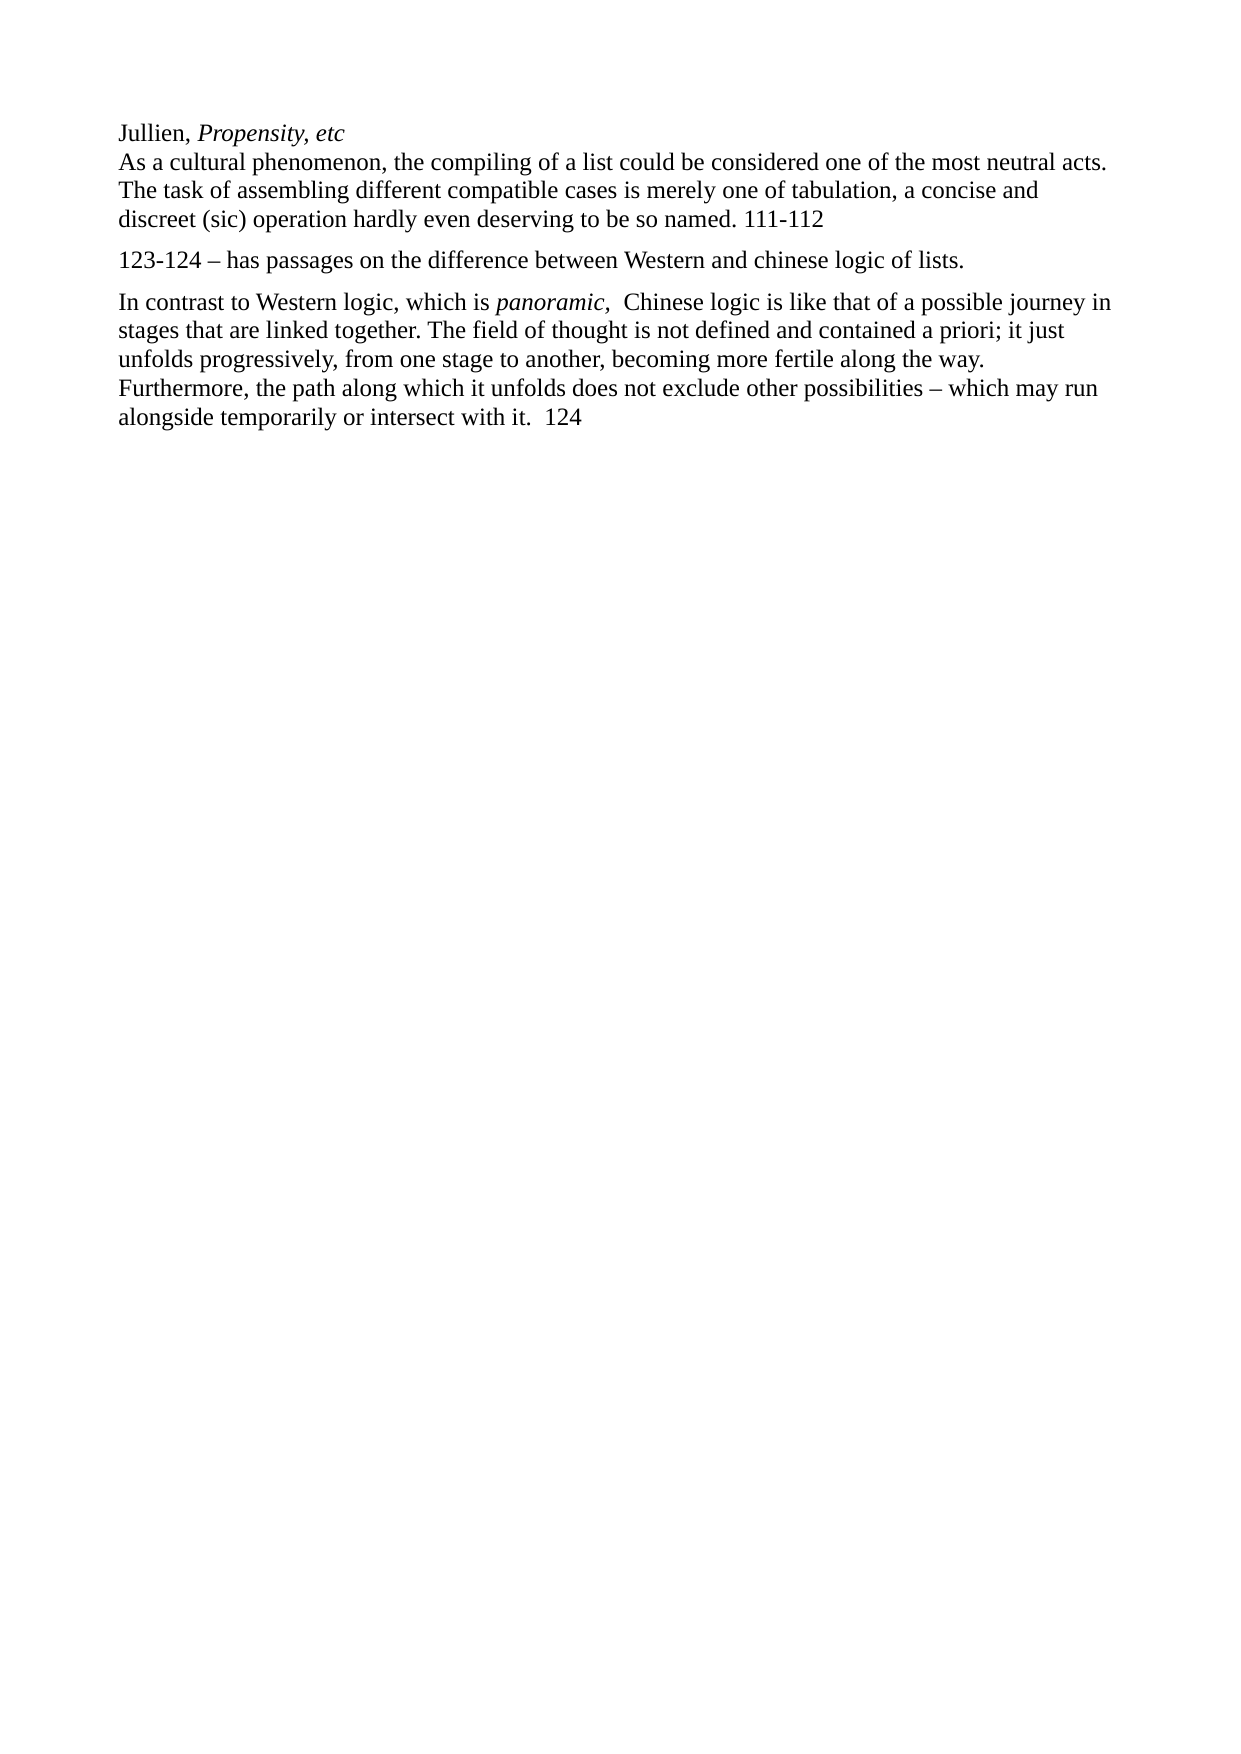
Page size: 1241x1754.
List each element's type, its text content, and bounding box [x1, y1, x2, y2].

text 123-124 – has passages on the difference between Western and chinese logic of lists. [118, 246, 1122, 274]
text As a cultural phenomenon, the compiling of a list could be considered one of the most neutral acts. The task of assembling different compatible cases is merely one of tabulation, a concise and discreet (sic) operation hardly even deserving to be so named. 111-112 [118, 147, 1122, 233]
text In contrast to Western logic, which is panoramic, Chinese logic is like that of a possible journey in stages that are linked together. The field of thought is not defined and contained a priori; it just unfolds progressively, from one stage to another, becoming more fertile along the way. Furthermore, the path along which it unfolds does not exclude other possibilities – which may run alongside temporarily or intersect with it. 124 [118, 287, 1122, 431]
text Jullien, Propensity, etc [118, 118, 1122, 147]
